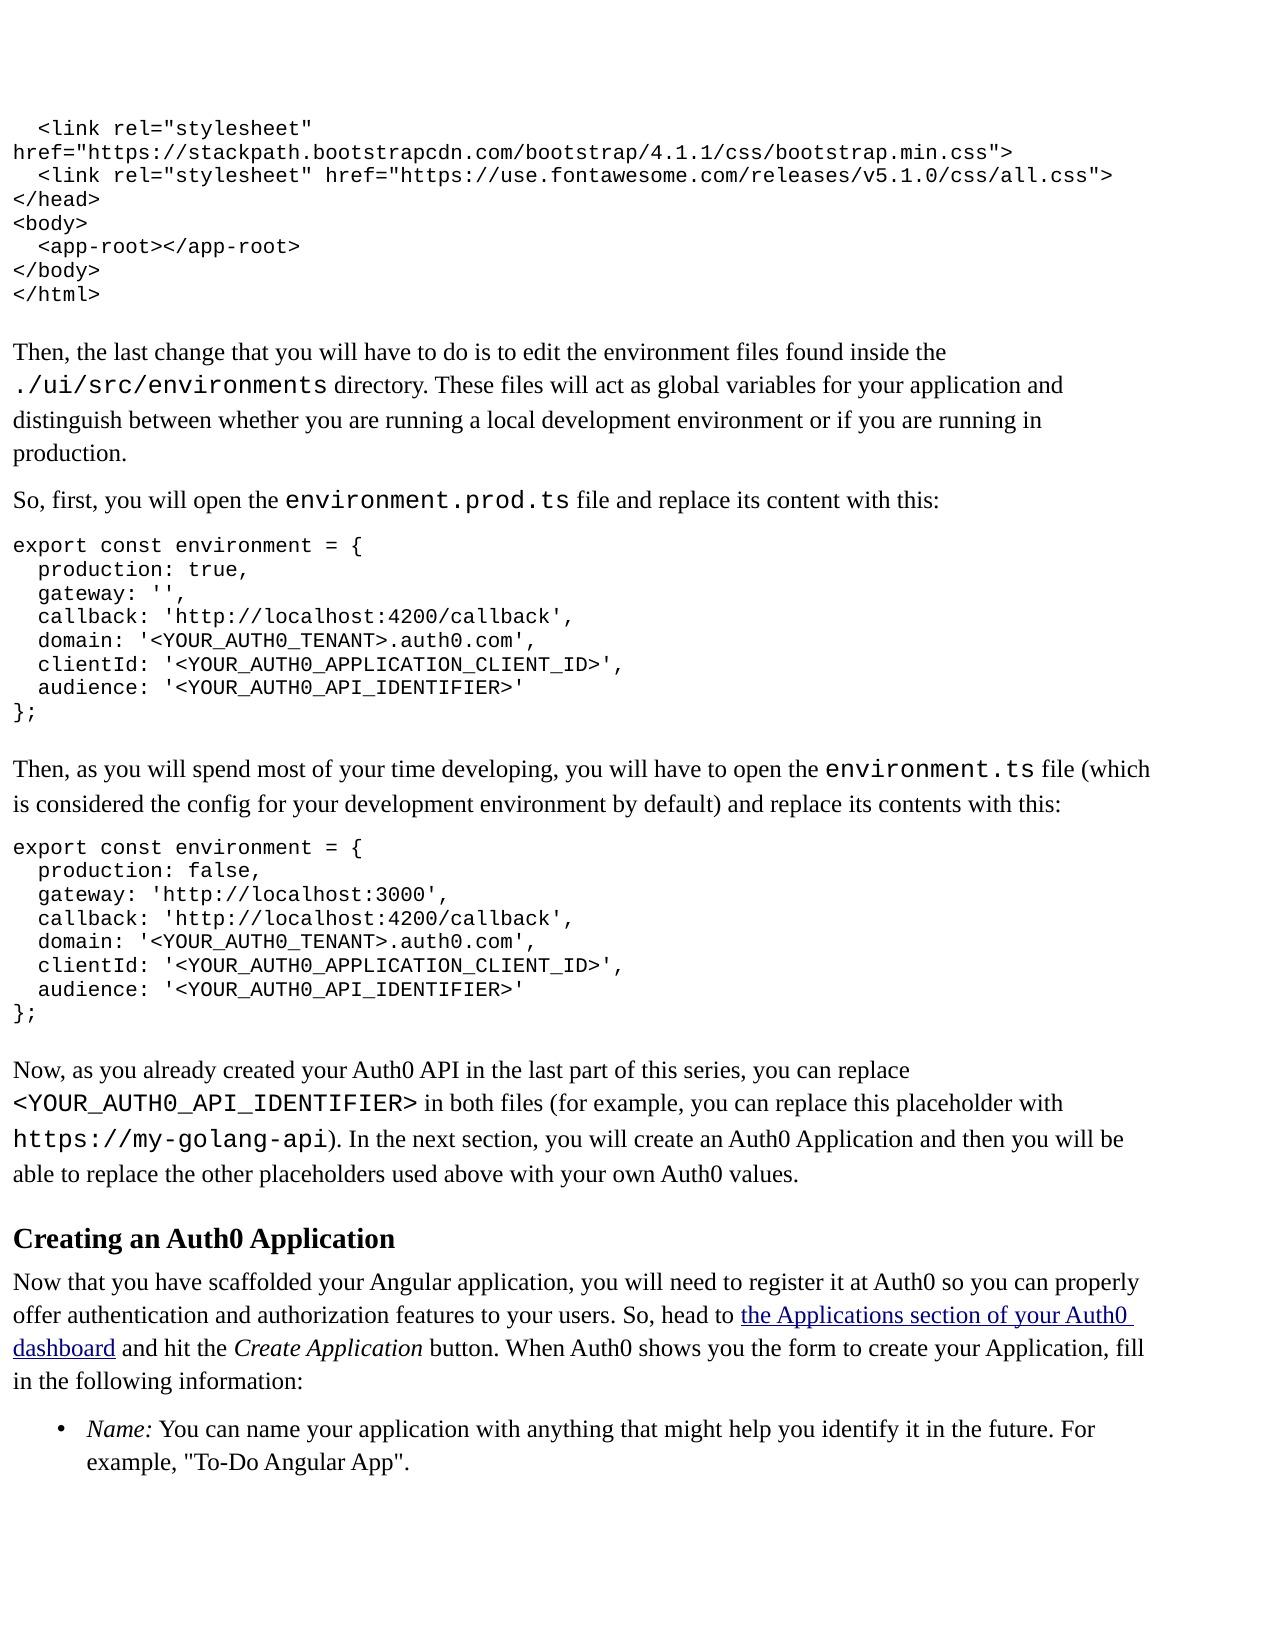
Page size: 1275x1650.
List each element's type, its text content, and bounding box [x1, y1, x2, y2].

text audience: '<YOUR_AUTH0_API_IDENTIFIER>' [13, 979, 1157, 1002]
text production: true, [13, 559, 1157, 583]
text domain: '<YOUR_AUTH0_TENANT>.auth0.com', [13, 630, 1157, 654]
text Then, the last change that you will have to do is to edit the environment files found inside the ./ui/src/environments directory. These files will act as global variables for your application and distinguish between whether you are running a local development environment or if you are running in production. [13, 337, 1157, 467]
text </body> [13, 260, 1157, 284]
text Then, as you will spend most of your time developing, you will have to open the environment.ts file (which is considered the config for your development environment by default) and replace its contents with this: [13, 754, 1157, 818]
text }; [13, 1002, 1157, 1026]
text <body> [13, 213, 1157, 236]
text clientId: '<YOUR_AUTH0_APPLICATION_CLIENT_ID>', [13, 654, 1157, 677]
text export const environment = { [13, 536, 1157, 559]
subtitle Creating an Auth0 Application [13, 1221, 1157, 1254]
text callback: 'http://localhost:4200/callback', [13, 606, 1157, 630]
text }; [13, 701, 1157, 725]
text </html> [13, 284, 1157, 307]
text gateway: '', [13, 583, 1157, 606]
text gateway: 'http://localhost:3000', [13, 884, 1157, 908]
text <app-root></app-root> [13, 236, 1157, 260]
text Now that you have scaffolded your Angular application, you will need to register it at Auth0 so you can properly offer authentication and authorization features to your users. So, head to the Applications section of your Auth0 dashboard and hit the Create Application button. When Auth0 shows you the form to create your Application, fill in the following information: [13, 1267, 1157, 1395]
text clientId: '<YOUR_AUTH0_APPLICATION_CLIENT_ID>', [13, 955, 1157, 979]
text <link rel="stylesheet" href="https://use.fontawesome.com/releases/v5.1.0/css/all.css"> [13, 165, 1157, 189]
text </head> [13, 189, 1157, 213]
text Now, as you already created your Auth0 API in the last part of this series, you can replace <YOUR_AUTH0_API_IDENTIFIER> in both files (for example, you can replace this placeholder with https://my-golang-api). In the next section, you will create an Auth0 Application and then you will be able to replace the other placeholders used above with your own Auth0 values. [13, 1056, 1157, 1187]
text So, first, you will open the environment.prod.ts file and replace its content with this: [13, 486, 1157, 516]
text domain: '<YOUR_AUTH0_TENANT>.auth0.com', [13, 931, 1157, 955]
text production: false, [13, 861, 1157, 884]
text <link rel="stylesheet" href="https://stackpath.bootstrapcdn.com/bootstrap/4.1.1/css/bootstrap.min.css"> [13, 118, 1157, 165]
list Name: You can name your application with anything that might help you identify it in the future. For example, "To-Do Angular App". [57, 1414, 1157, 1475]
text export const environment = { [13, 837, 1157, 861]
text callback: 'http://localhost:4200/callback', [13, 908, 1157, 931]
text audience: '<YOUR_AUTH0_API_IDENTIFIER>' [13, 677, 1157, 701]
